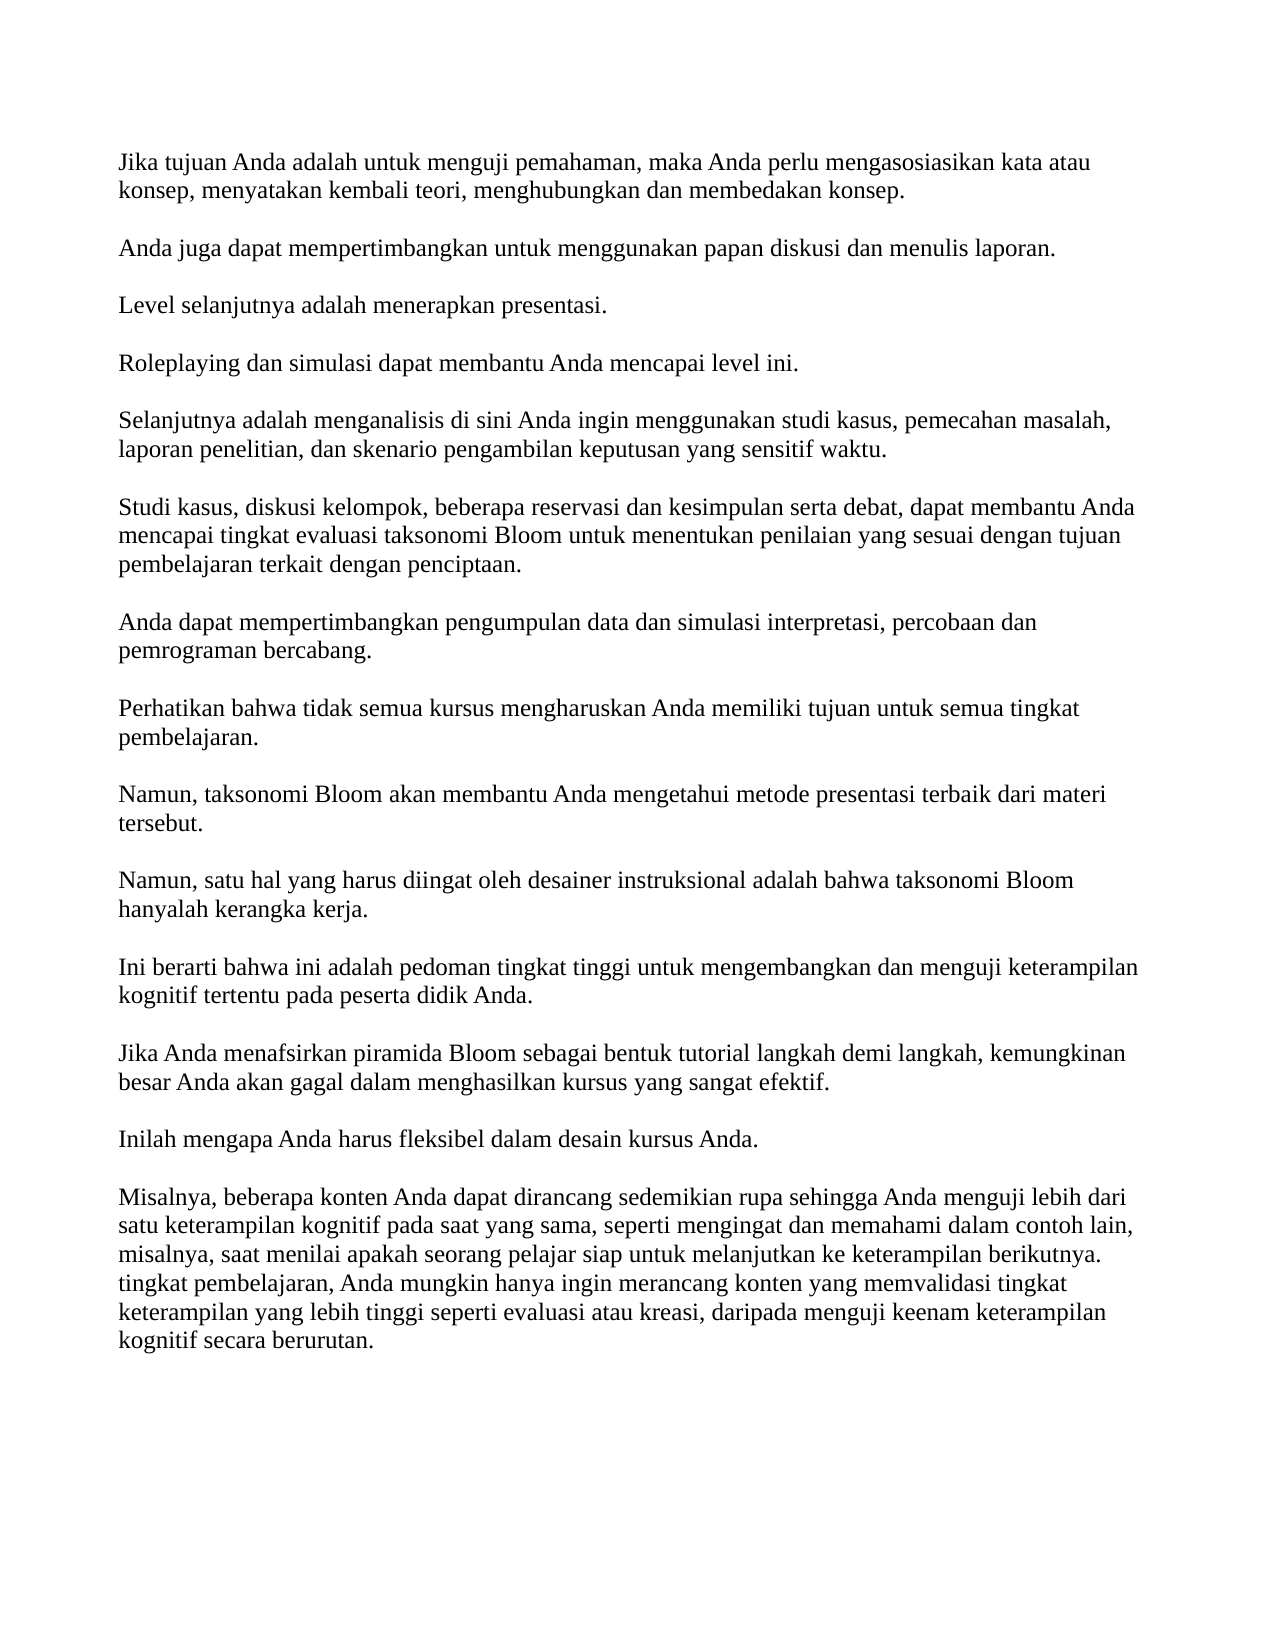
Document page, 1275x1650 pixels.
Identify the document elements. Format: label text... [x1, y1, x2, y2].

text Roleplaying dan simulasi dapat membantu Anda mencapai level ini. [118, 348, 1157, 377]
text Jika Anda menafsirkan piramida Bloom sebagai bentuk tutorial langkah demi langkah, kemungkinan besar Anda akan gagal dalam menghasilkan kursus yang sangat efektif. [118, 1038, 1157, 1096]
text Level selanjutnya adalah menerapkan presentasi. [118, 291, 1157, 319]
text Studi kasus, diskusi kelompok, beberapa reservasi dan kesimpulan serta debat, dapat membantu Anda mencapai tingkat evaluasi taksonomi Bloom untuk menentukan penilaian yang sesuai dengan tujuan pembelajaran terkait dengan penciptaan. [118, 492, 1157, 578]
text Perhatikan bahwa tidak semua kursus mengharuskan Anda memiliki tujuan untuk semua tingkat pembelajaran. [118, 693, 1157, 751]
text Misalnya, beberapa konten Anda dapat dirancang sedemikian rupa sehingga Anda menguji lebih dari satu keterampilan kognitif pada saat yang sama, seperti mengingat dan memahami dalam contoh lain, misalnya, saat menilai apakah seorang pelajar siap untuk melanjutkan ke keterampilan berikutnya. tingkat pembelajaran, Anda mungkin hanya ingin merancang konten yang memvalidasi tingkat keterampilan yang lebih tinggi seperti evaluasi atau kreasi, daripada menguji keenam keterampilan kognitif secara berurutan. [118, 1182, 1157, 1354]
text Namun, taksonomi Bloom akan membantu Anda mengetahui metode presentasi terbaik dari materi tersebut. [118, 779, 1157, 837]
text Anda dapat mempertimbangkan pengumpulan data dan simulasi interpretasi, percobaan dan pemrograman bercabang. [118, 607, 1157, 664]
text Jika tujuan Anda adalah untuk menguji pemahaman, maka Anda perlu mengasosiasikan kata atau konsep, menyatakan kembali teori, menghubungkan dan membedakan konsep. [118, 147, 1157, 204]
text Anda juga dapat mempertimbangkan untuk menggunakan papan diskusi dan menulis laporan. [118, 233, 1157, 262]
text Selanjutnya adalah menganalisis di sini Anda ingin menggunakan studi kasus, pemecahan masalah, laporan penelitian, dan skenario pengambilan keputusan yang sensitif waktu. [118, 406, 1157, 463]
text Inilah mengapa Anda harus fleksibel dalam desain kursus Anda. [118, 1124, 1157, 1153]
text Namun, satu hal yang harus diingat oleh desainer instruksional adalah bahwa taksonomi Bloom hanyalah kerangka kerja. [118, 866, 1157, 923]
text Ini berarti bahwa ini adalah pedoman tingkat tinggi untuk mengembangkan dan menguji keterampilan kognitif tertentu pada peserta didik Anda. [118, 952, 1157, 1009]
